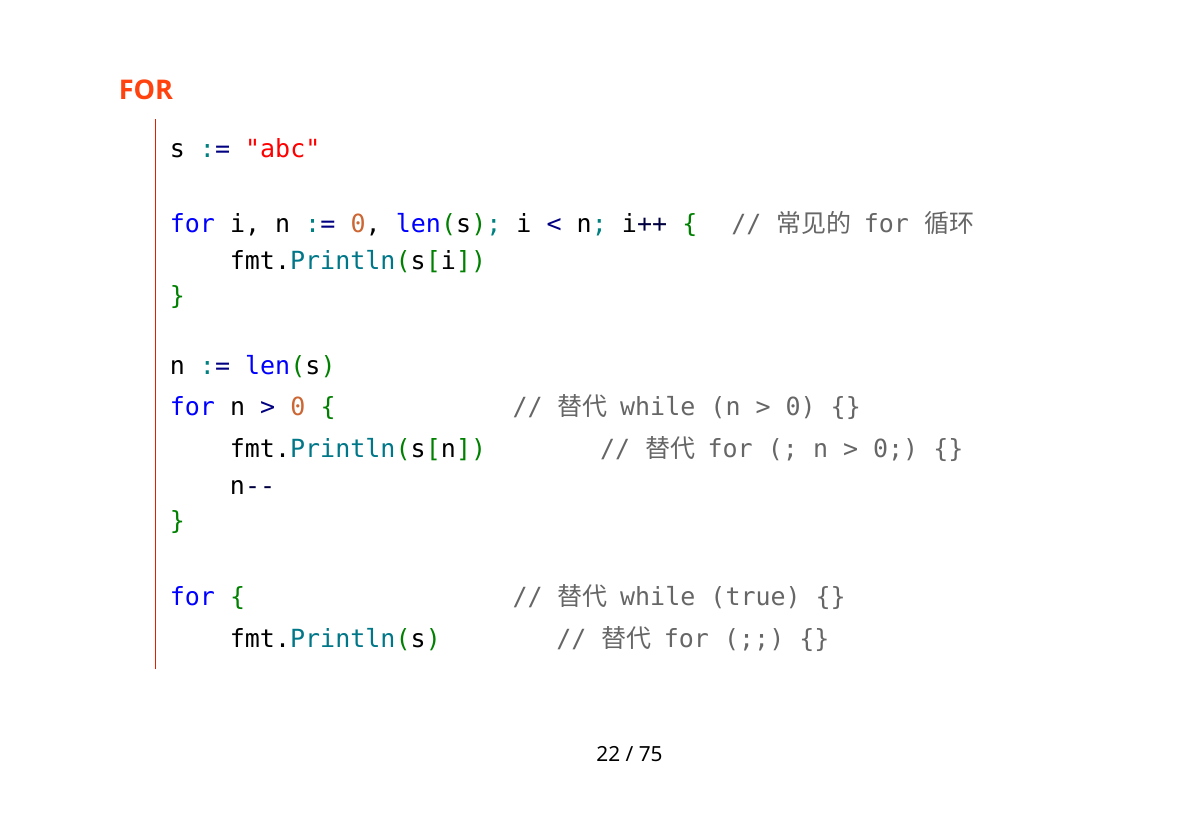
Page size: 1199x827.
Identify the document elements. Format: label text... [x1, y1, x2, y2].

text for { // 替代 while (true) {} [156, 561, 1140, 604]
text FOR [118, 70, 1140, 107]
text } [156, 491, 1140, 535]
text } [156, 266, 1140, 310]
text n-- [156, 456, 1140, 491]
text fmt.Println(s[n]) // 替代 for (; n > 0;) {} [156, 414, 1140, 456]
text for n > 0 { // 替代 while (n > 0) {} [156, 372, 1140, 414]
text n := len(s) [156, 337, 1140, 372]
text for i, n := 0, len(s); i < n; i++ { // 常见的 for 循环 [156, 189, 1140, 231]
text fmt.Println(s) // 替代 for (;;) {} [156, 604, 1140, 669]
text fmt.Println(s[i]) [156, 231, 1140, 266]
text s := "abc" [156, 119, 1140, 163]
